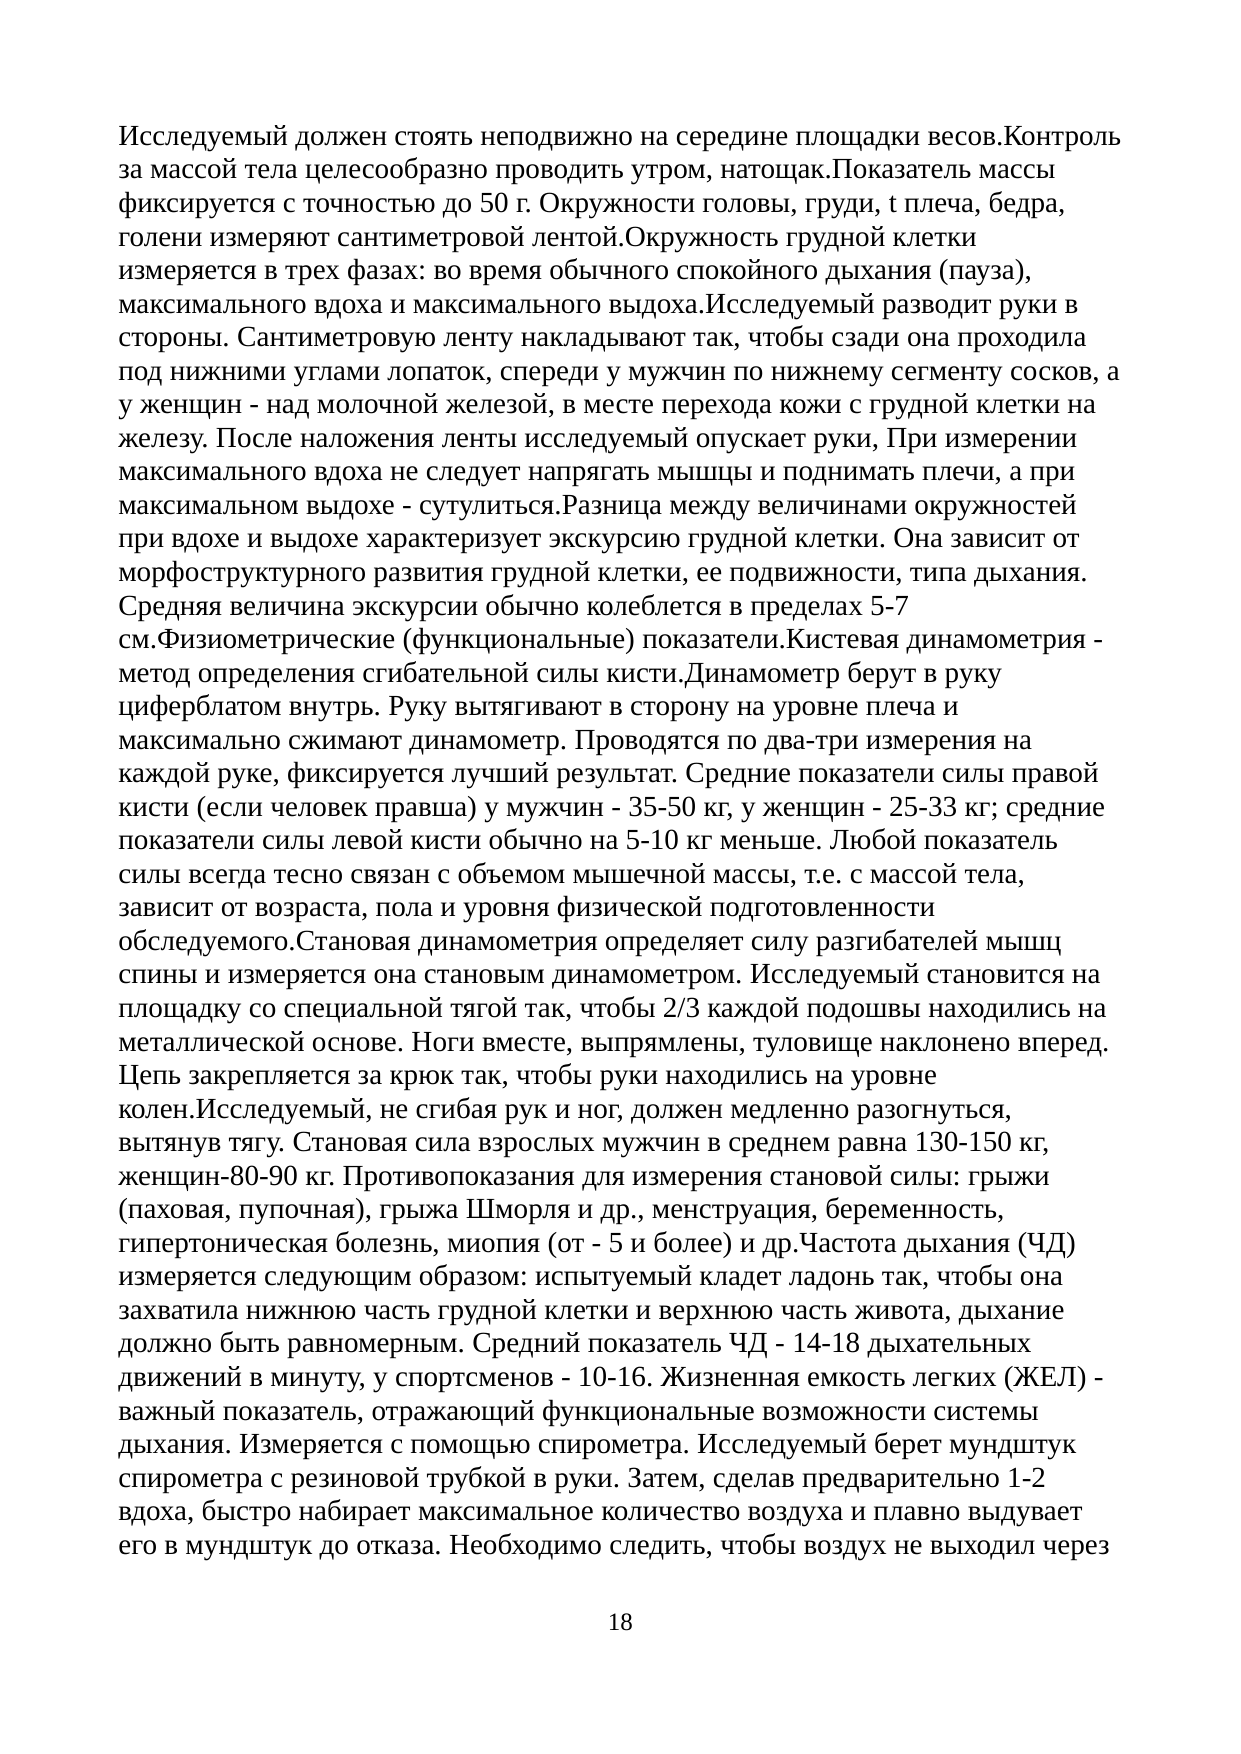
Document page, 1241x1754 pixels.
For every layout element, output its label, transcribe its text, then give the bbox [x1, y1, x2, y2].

subtitle Исследуемый должен стоять неподвижно на середине площадки весов.Контроль за массой тела целесообразно проводить утром, натощак.Показатель массы фиксируется с точностью до 50 г. Окружности головы, груди, t плеча, бедра, голени измеряют сантиметровой лентой.Окружность грудной клетки измеряется в трех фазах: во время обычного спокойного дыхания (пауза), максимального вдоха и максимального выдоха.Исследуемый разводит руки в стороны. Сантиметровую ленту накладывают так, чтобы сзади она проходила под нижними углами лопаток, спереди у мужчин по нижнему сегменту сосков, а у женщин - над молочной железой, в месте перехода кожи с грудной клетки на железу. После наложения ленты исследуемый опускает руки, При измерении максимального вдоха не следует напрягать мышцы и поднимать плечи, а при максимальном выдохе - сутулиться.Разница между величинами окружностей при вдохе и выдохе характеризует экскурсию грудной клетки. Она зависит от морфоструктурного развития грудной клетки, ее подвижности, типа дыхания. Средняя величина экскурсии обычно колеблется в пределах 5-7 см.Физиометрические (функциональные) показатели.Кистевая динамометрия - метод определения сгибательной силы кисти.Динамометр берут в руку циферблатом внутрь. Руку вытягивают в сторону на уровне плеча и максимально сжимают динамометр. Проводятся по два-три измерения на каждой руке, фиксируется лучший результат. Средние показатели силы правой кисти (если человек правша) у мужчин - 35-50 кг, у женщин - 25-33 кг; средние показатели силы левой кисти обычно на 5-10 кг меньше. Любой показатель силы всегда тесно связан с объемом мышечной массы, т.е. с массой тела, зависит от возраста, пола и уровня физической подготовленности обследуемого.Становая динамометрия определяет силу разгибателей мышц спины и измеряется она становым динамометром. Исследуемый становится на площадку со специальной тягой так, чтобы 2/3 каждой подошвы находились на металлической основе. Ноги вместе, выпрямлены, туловище наклонено вперед. Цепь закрепляется за крюк так, чтобы руки находились на уровне колен.Исследуемый, не сгибая рук и ног, должен медленно разогнуться, вытянув тягу. Становая сила взрослых мужчин в среднем равна 130-150 кг, женщин-80-90 кг. Противопоказания для измерения становой силы: грыжи (паховая, пупочная), грыжа Шморля и др., менструация, беременность, гипертоническая болезнь, миопия (от - 5 и более) и др.Частота дыхания (ЧД) измеряется следующим образом: испытуемый кладет ладонь так, чтобы она захватила нижнюю часть грудной клетки и верхнюю часть живота, дыхание должно быть равномерным. Средний показатель ЧД - 14-18 дыхательных движений в минуту, у спортсменов - 10-16. Жизненная емкость легких (ЖЕЛ) - важный показатель, отражающий функциональные возможности системы дыхания. Измеряется с помощью спирометра. Исследуемый берет мундштук спирометра с резиновой трубкой в руки. Затем, сделав предварительно 1-2 вдоха, быстро набирает максимальное количество воздуха и плавно выдувает его в мундштук до отказа. Необходимо следить, чтобы воздух не выходил через [118, 118, 1122, 1560]
